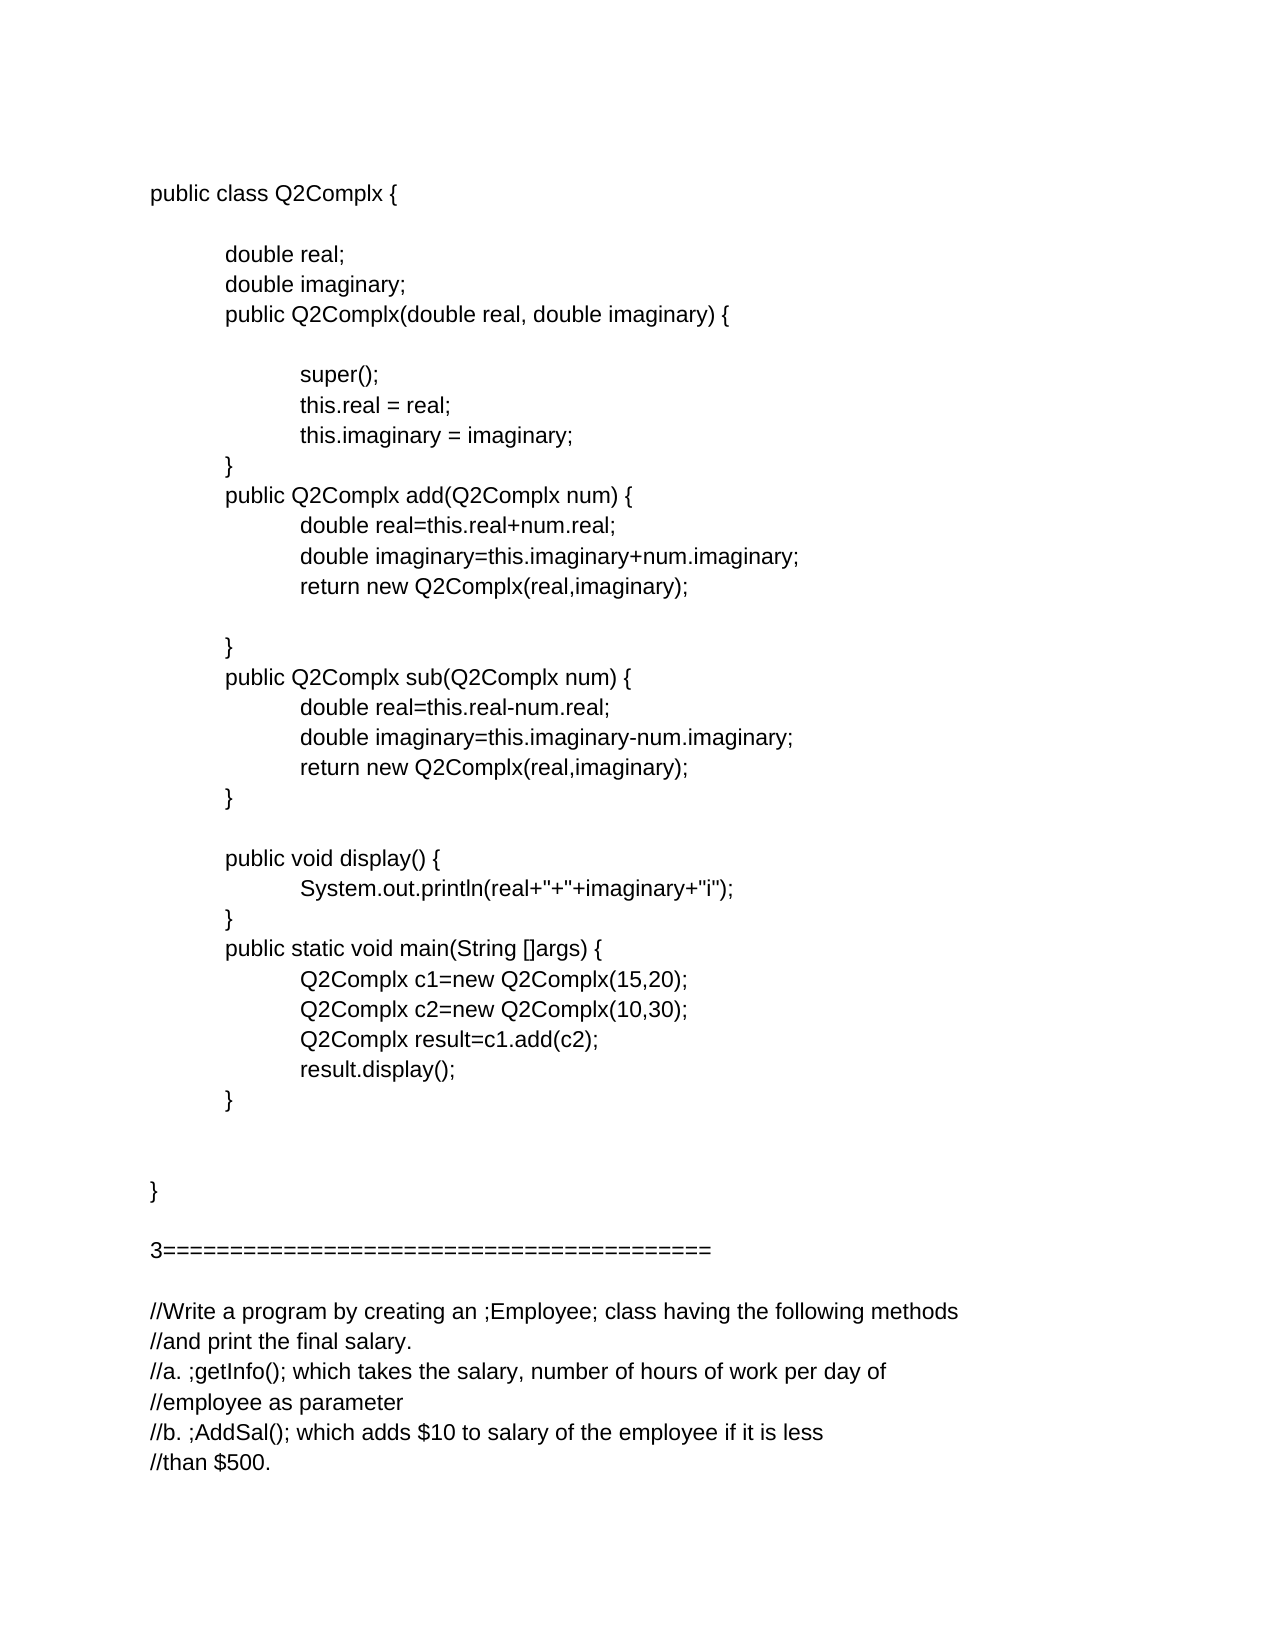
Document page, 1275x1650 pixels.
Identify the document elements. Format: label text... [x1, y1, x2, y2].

text double real=this.real+num.real; [150, 512, 1125, 539]
text } [150, 1177, 1125, 1203]
text Q2Complx result=c1.add(c2); [150, 1026, 1125, 1052]
text public Q2Complx sub(Q2Complx num) { [150, 663, 1125, 690]
text } [150, 784, 1125, 811]
text super(); [150, 361, 1125, 388]
text //b. ;AddSal(); which adds $10 to salary of the employee if it is less [150, 1419, 1125, 1445]
text double real; [150, 241, 1125, 267]
text this.real = real; [150, 392, 1125, 418]
text return new Q2Complx(real,imaginary); [150, 573, 1125, 599]
text //and print the final salary. [150, 1328, 1125, 1354]
text //a. ;getInfo(); which takes the salary, number of hours of work per day of [150, 1358, 1125, 1385]
text result.display(); [150, 1056, 1125, 1083]
text Q2Complx c1=new Q2Complx(15,20); [150, 966, 1125, 992]
text Q2Complx c2=new Q2Complx(10,30); [150, 996, 1125, 1022]
text System.out.println(real+"+"+imaginary+"i"); [150, 875, 1125, 901]
text } [150, 452, 1125, 478]
text } [150, 905, 1125, 932]
text double imaginary=this.imaginary+num.imaginary; [150, 543, 1125, 569]
text return new Q2Complx(real,imaginary); [150, 754, 1125, 781]
text this.imaginary = imaginary; [150, 422, 1125, 448]
text public class Q2Complx { [150, 180, 1125, 207]
text double imaginary=this.imaginary-num.imaginary; [150, 724, 1125, 750]
text double real=this.real-num.real; [150, 694, 1125, 720]
text public Q2Complx add(Q2Complx num) { [150, 482, 1125, 509]
text public Q2Complx(double real, double imaginary) { [150, 301, 1125, 327]
text 3========================================= [150, 1237, 1125, 1264]
text //employee as parameter [150, 1388, 1125, 1415]
text public void display() { [150, 845, 1125, 871]
text public static void main(String []args) { [150, 935, 1125, 962]
text } [150, 1086, 1125, 1113]
text double imaginary; [150, 271, 1125, 297]
text //than $500. [150, 1449, 1125, 1475]
text //Write a program by creating an ;Employee; class having the following methods [150, 1298, 1125, 1324]
text } [150, 633, 1125, 660]
